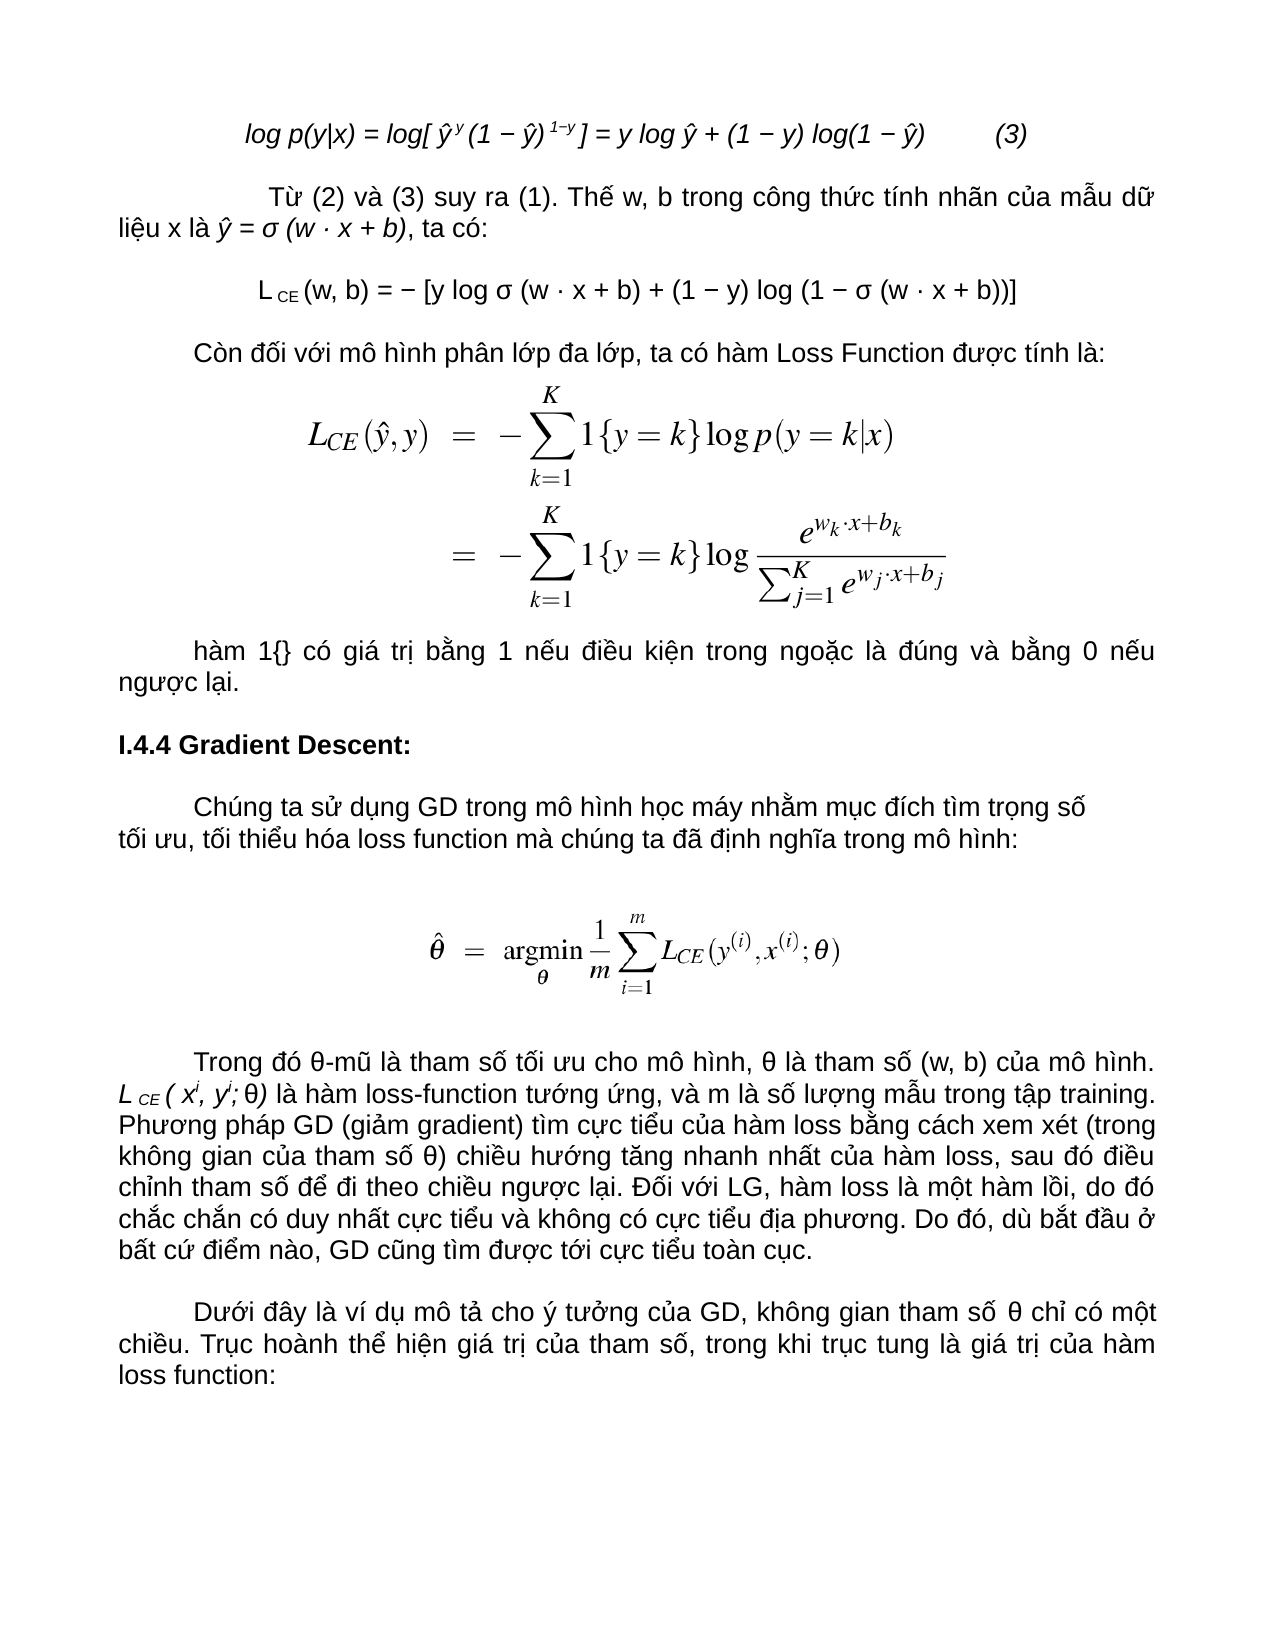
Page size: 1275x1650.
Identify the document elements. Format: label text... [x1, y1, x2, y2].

text Trong đó θ-mũ là tham số tối ưu cho mô hình, θ là tham số (w, b) của mô hình. L CE ( xi, yi; θ) là hàm loss-function tướng ứng, và m là số lượng mẫu trong tập training. Phương pháp GD (giảm gradient) tìm cực tiểu của hàm loss bằng cách xem xét (trong không gian của tham số θ) chiều hướng tăng nhanh nhất của hàm loss, sau đó điều chỉnh tham số để đi theo chiều ngược lại. Đối với LG, hàm loss là một hàm lồi, do đó chắc chắn có duy nhất cực tiểu và không có cực tiểu địa phương. Do đó, dù bắt đầu ở bất cứ điểm nào, GD cũng tìm được tới cực tiểu toàn cục. [118, 1046, 1157, 1265]
text Chúng ta sử dụng GD trong mô hình học máy nhằm mục đích tìm trọng số [118, 791, 1157, 823]
text Còn đối với mô hình phân lớp đa lớp, ta có hàm Loss Function được tính là: [118, 337, 1157, 368]
text tối ưu, tối thiểu hóa loss function mà chúng ta đã định nghĩa trong mô hình: [118, 823, 1157, 854]
text Từ (2) và (3) suy ra (1). Thế w, b trong công thức tính nhãn của mẫu dữ liệu x là ŷ = σ (w · x + b), ta có: [118, 181, 1157, 243]
text hàm 1{} có giá trị bằng 1 nếu điều kiện trong ngoặc là đúng và bằng 0 nếu ngược lại. [118, 368, 1157, 698]
text Dưới đây là ví dụ mô tả cho ý tưởng của GD, không gian tham số θ chỉ có một chiều. Trục hoành thể hiện giá trị của tham số, trong khi trục tung là giá trị của hàm loss function: [118, 1296, 1157, 1390]
text I.4.4 Gradient Descent: [118, 729, 1157, 760]
text log p(y|x) = log[ ŷ y (1 − ŷ) 1−y ] = y log ŷ + (1 − y) log(1 − ŷ) (3) [118, 118, 1157, 149]
picture [412, 885, 863, 1016]
picture [289, 368, 987, 636]
text L CE (w, b) = − [y log σ (w · x + b) + (1 − y) log (1 − σ (w · x + b))] [118, 274, 1157, 306]
